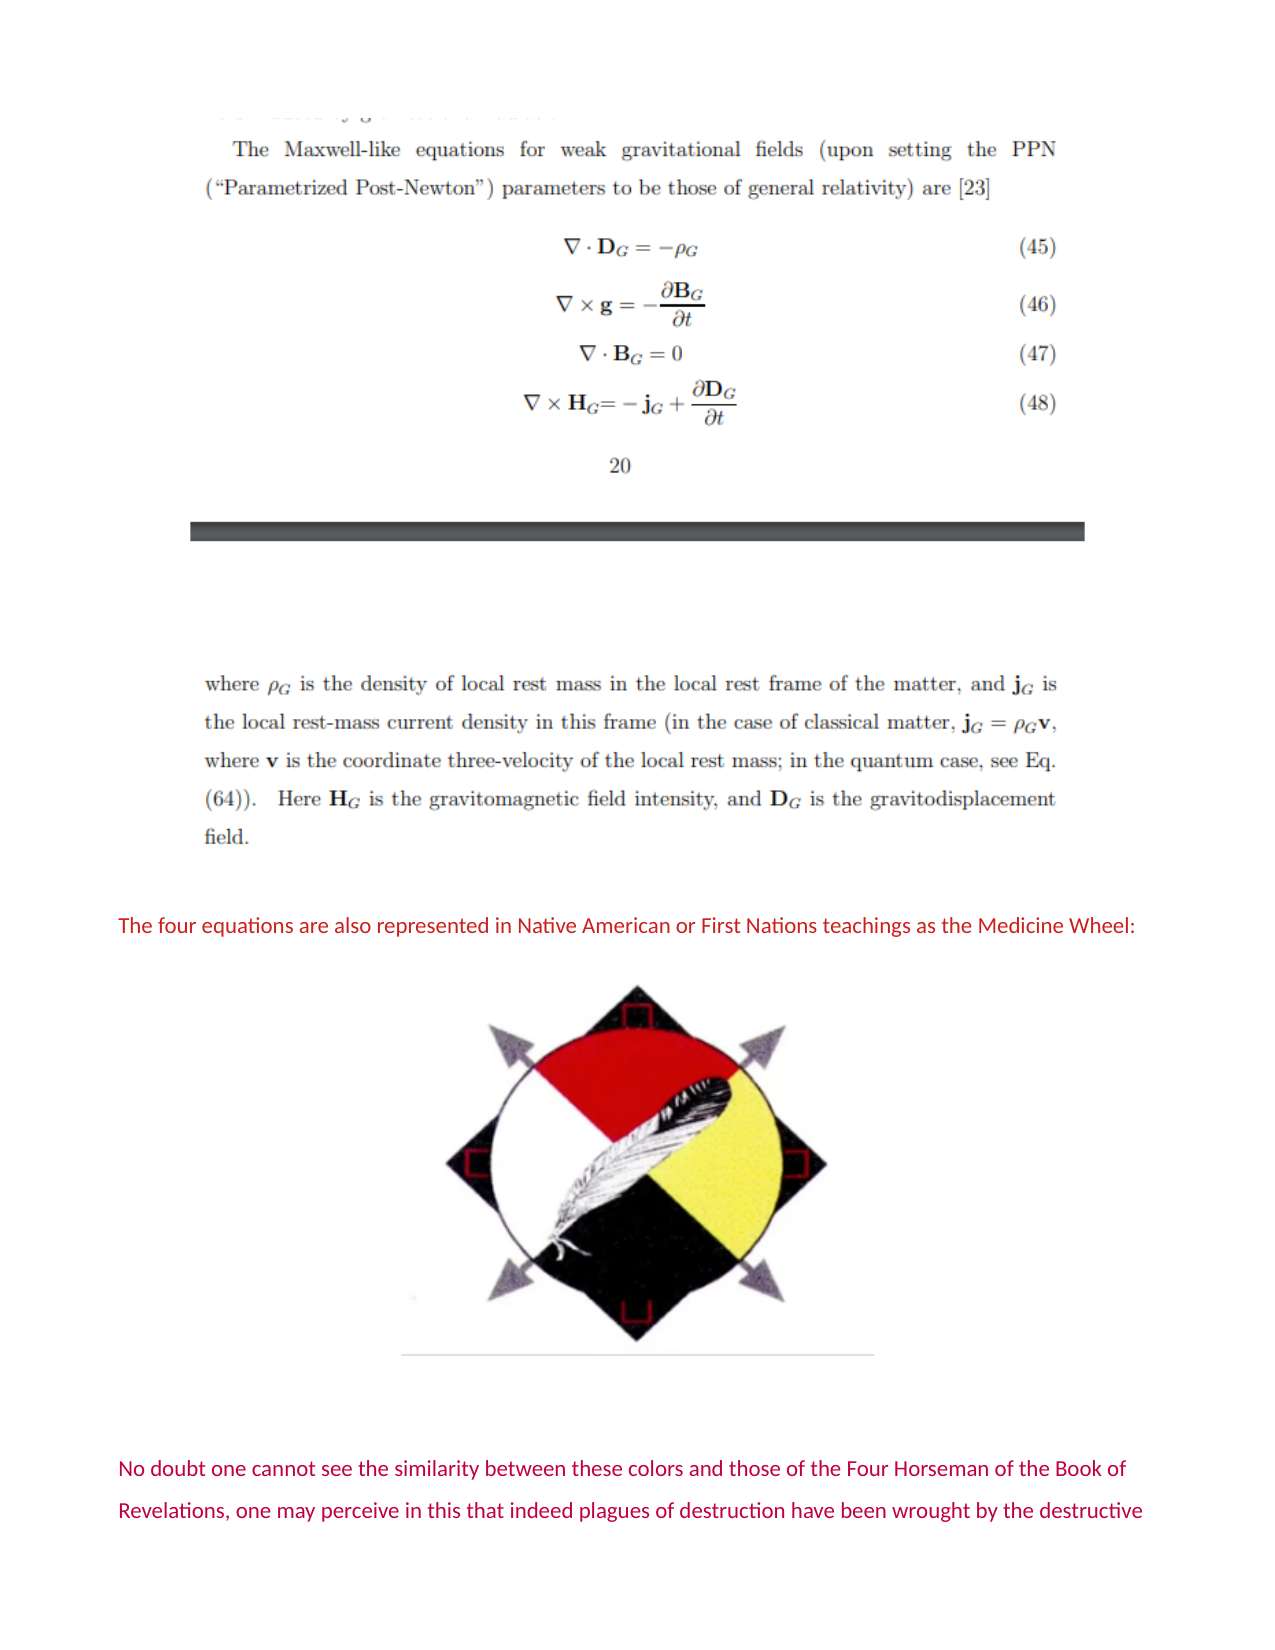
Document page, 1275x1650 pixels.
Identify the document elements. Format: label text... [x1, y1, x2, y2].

text The four equations are also represented in Native American or First Nations teachings as the Medicine Wheel: [118, 911, 1157, 939]
picture [190, 118, 1085, 855]
picture [400, 952, 875, 1356]
text No doubt one cannot see the similarity between these colors and those of the Four Horseman of the Book of Revelations, one may perceive in this that indeed plagues of destruction have been wrought by the destructive [118, 1454, 1157, 1524]
